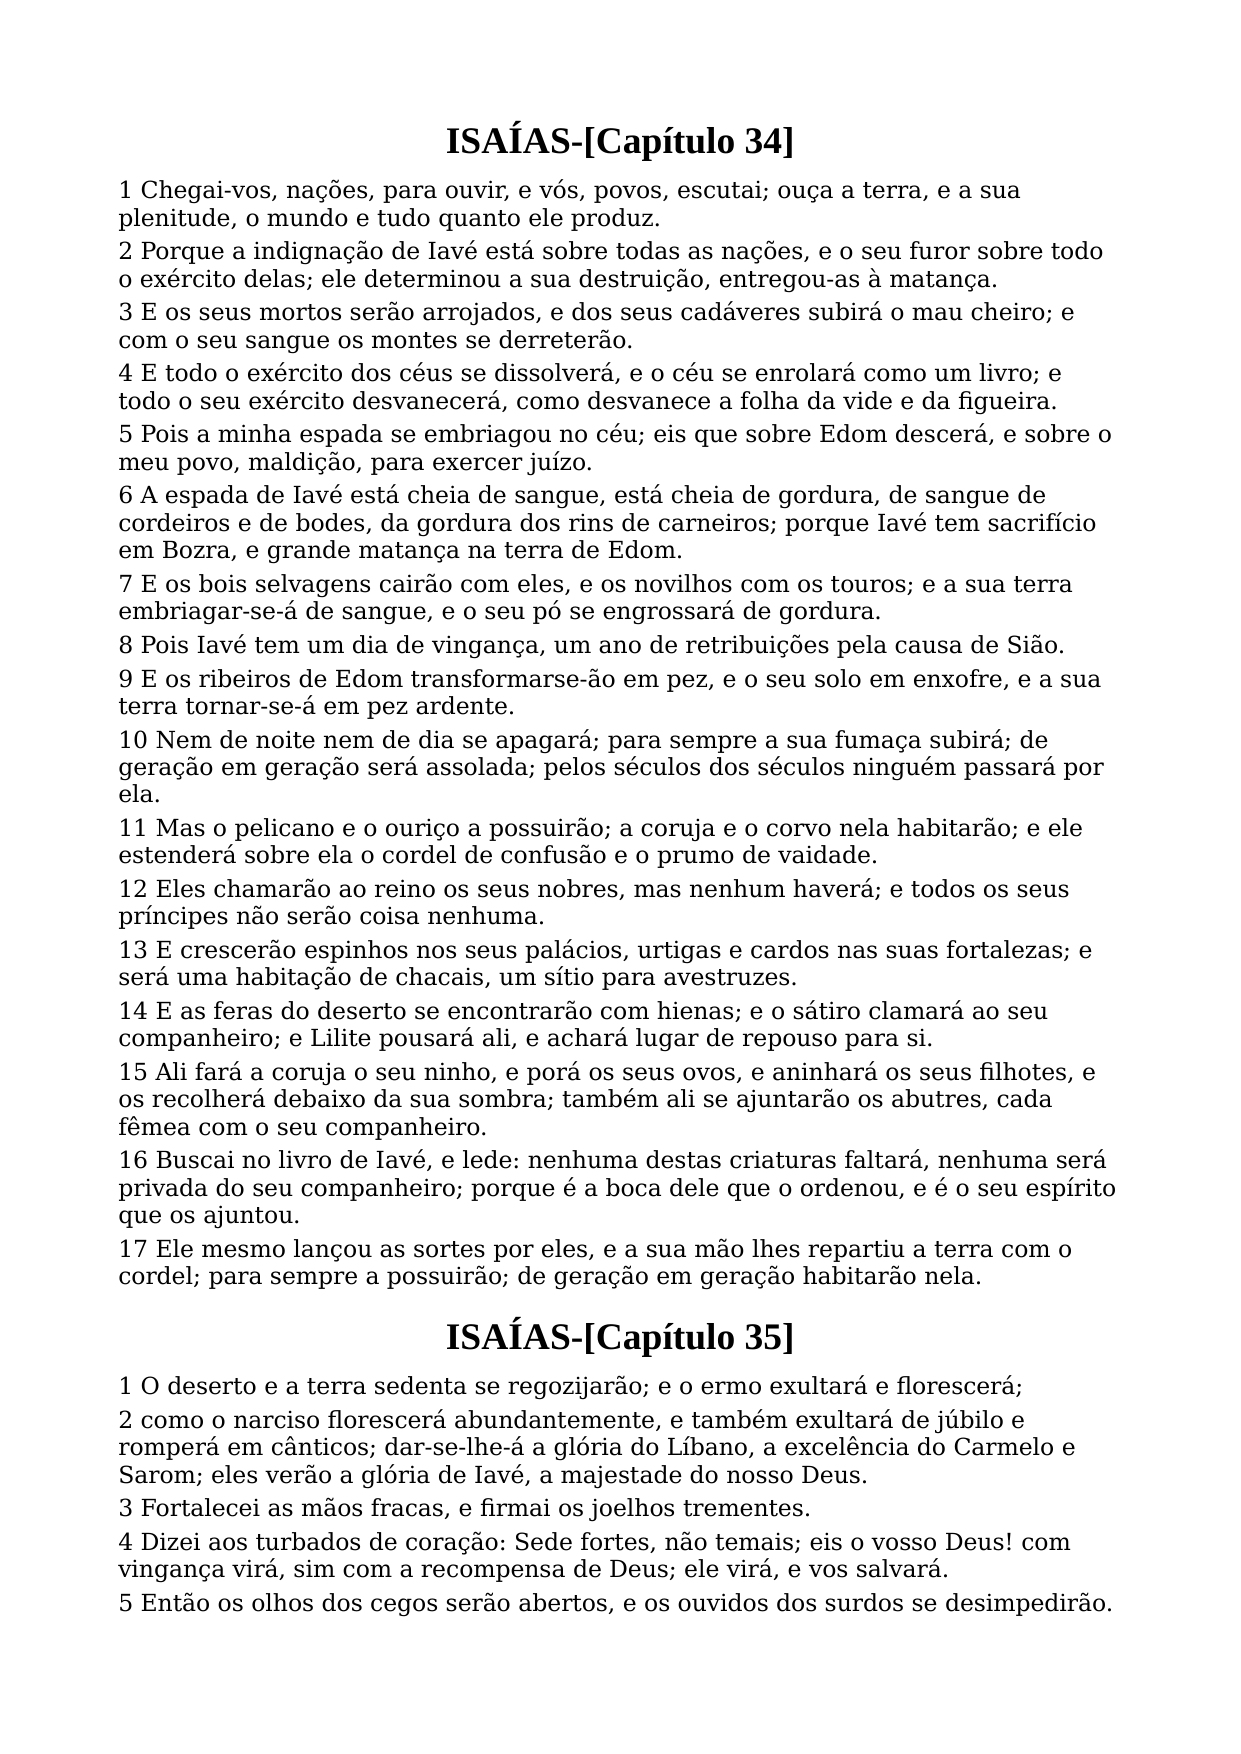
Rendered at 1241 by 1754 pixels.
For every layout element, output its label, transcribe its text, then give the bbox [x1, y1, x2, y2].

text 11 Mas o pelicano e o ouriço a possuirão; a coruja e o corvo nela habitarão; e ele estenderá sobre ela o cordel de confusão e o prumo de vaidade. [118, 815, 1122, 869]
text 16 Buscai no livro de Iavé, e lede: nenhuma destas criaturas faltará, nenhuma será privada do seu companheiro; porque é a boca dele que o ordenou, e é o seu espírito que os ajuntou. [118, 1147, 1122, 1229]
text 10 Nem de noite nem de dia se apagará; para sempre a sua fumaça subirá; de geração em geração será assolada; pelos séculos dos séculos ninguém passará por ela. [118, 726, 1122, 808]
text 4 E todo o exército dos céus se dissolverá, e o céu se enrolará como um livro; e todo o seu exército desvanecerá, como desvanece a folha da vide e da figueira. [118, 360, 1122, 415]
text 14 E as feras do deserto se encontrarão com hienas; e o sátiro clamará ao seu companheiro; e Lilite pousará ali, e achará lugar de repouso para si. [118, 998, 1122, 1052]
text 4 Dizei aos turbados de coração: Sede fortes, não temais; eis o vosso Deus! com vingança virá, sim com a recompensa de Deus; ele virá, e vos salvará. [118, 1529, 1122, 1583]
text 7 E os bois selvagens cairão com eles, e os novilhos com os touros; e a sua terra embriagar-se-á de sangue, e o seu pó se engrossará de gordura. [118, 571, 1122, 625]
text 3 E os seus mortos serão arrojados, e dos seus cadáveres subirá o mau cheiro; e com o seu sangue os montes se derreterão. [118, 299, 1122, 354]
text 15 Ali fará a coruja o seu ninho, e porá os seus ovos, e aninhará os seus filhotes, e os recolherá debaixo da sua sombra; também ali se ajuntarão os abutres, cada fêmea com o seu companheiro. [118, 1059, 1122, 1141]
text 5 Então os olhos dos cegos serão abertos, e os ouvidos dos surdos se desimpedirão. [118, 1590, 1122, 1617]
text 1 O deserto e a terra sedenta se regozijarão; e o ermo exultará e florescerá; [118, 1373, 1122, 1400]
text 17 Ele mesmo lançou as sortes por eles, e a sua mão lhes repartiu a terra com o cordel; para sempre a possuirão; de geração em geração habitarão nela. [118, 1236, 1122, 1290]
text 8 Pois Iavé tem um dia de vingança, um ano de retribuições pela causa de Sião. [118, 632, 1122, 659]
text 1 Chegai-vos, nações, para ouvir, e vós, povos, escutai; ouça a terra, e a sua plenitude, o mundo e tudo quanto ele produz. [118, 177, 1122, 232]
subtitle ISAÍAS-[Capítulo 35] [118, 1314, 1122, 1357]
text 3 Fortalecei as mãos fracas, e firmai os joelhos trementes. [118, 1495, 1122, 1522]
text 5 Pois a minha espada se embriagou no céu; eis que sobre Edom descerá, e sobre o meu povo, maldição, para exercer juízo. [118, 421, 1122, 476]
text 2 Porque a indignação de Iavé está sobre todas as nações, e o seu furor sobre todo o exército delas; ele determinou a sua destruição, entregou-as à matança. [118, 238, 1122, 293]
text 6 A espada de Iavé está cheia de sangue, está cheia de gordura, de sangue de cordeiros e de bodes, da gordura dos rins de carneiros; porque Iavé tem sacrifício em Bozra, e grande matança na terra de Edom. [118, 482, 1122, 564]
text 13 E crescerão espinhos nos seus palácios, urtigas e cardos nas suas fortalezas; e será uma habitação de chacais, um sítio para avestruzes. [118, 937, 1122, 991]
text 9 E os ribeiros de Edom transformarse-ão em pez, e o seu solo em enxofre, e a sua terra tornar-se-á em pez ardente. [118, 665, 1122, 720]
text 2 como o narciso florescerá abundantemente, e também exultará de júbilo e romperá em cânticos; dar-se-lhe-á a glória do Líbano, a excelência do Carmelo e Sarom; eles verão a glória de Iavé, a majestade do nosso Deus. [118, 1407, 1122, 1489]
subtitle ISAÍAS-[Capítulo 34] [118, 118, 1122, 161]
text 12 Eles chamarão ao reino os seus nobres, mas nenhum haverá; e todos os seus príncipes não serão coisa nenhuma. [118, 876, 1122, 930]
